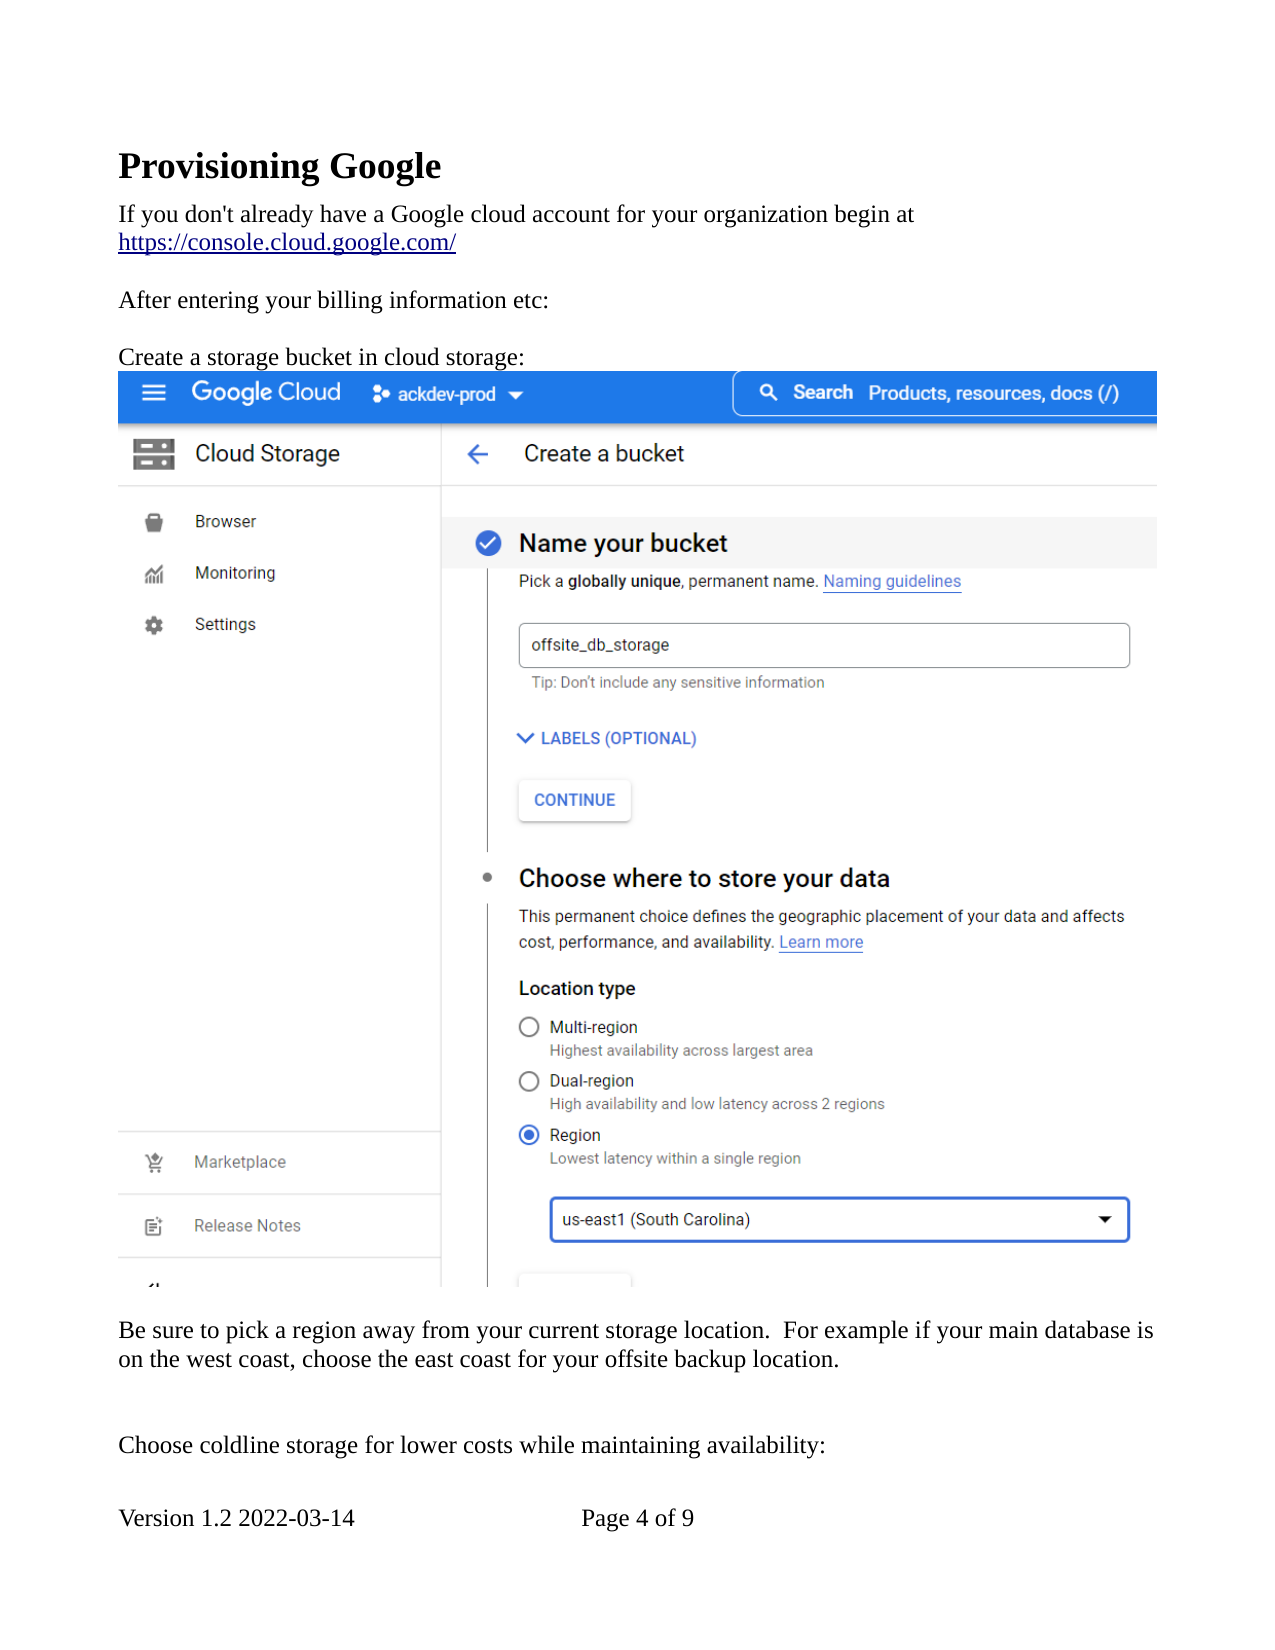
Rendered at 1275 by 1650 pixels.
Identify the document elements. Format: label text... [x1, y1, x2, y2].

text After entering your billing information etc: [118, 285, 1157, 314]
text Be sure to pick a region away from your current storage location. For example if your main database is on the west coast, choose the east coast for your offsite backup location. [118, 1315, 1157, 1373]
text If you don't already have a Google cloud account for your organization begin at https://console.cloud.google.com/ [118, 199, 1157, 256]
text Create a storage bucket in cloud storage: [118, 342, 1157, 371]
subtitle Provisioning Google [118, 143, 1157, 186]
text Choose coldline storage for lower costs while maintaining availability: [118, 1430, 1157, 1459]
picture [118, 371, 1157, 1287]
